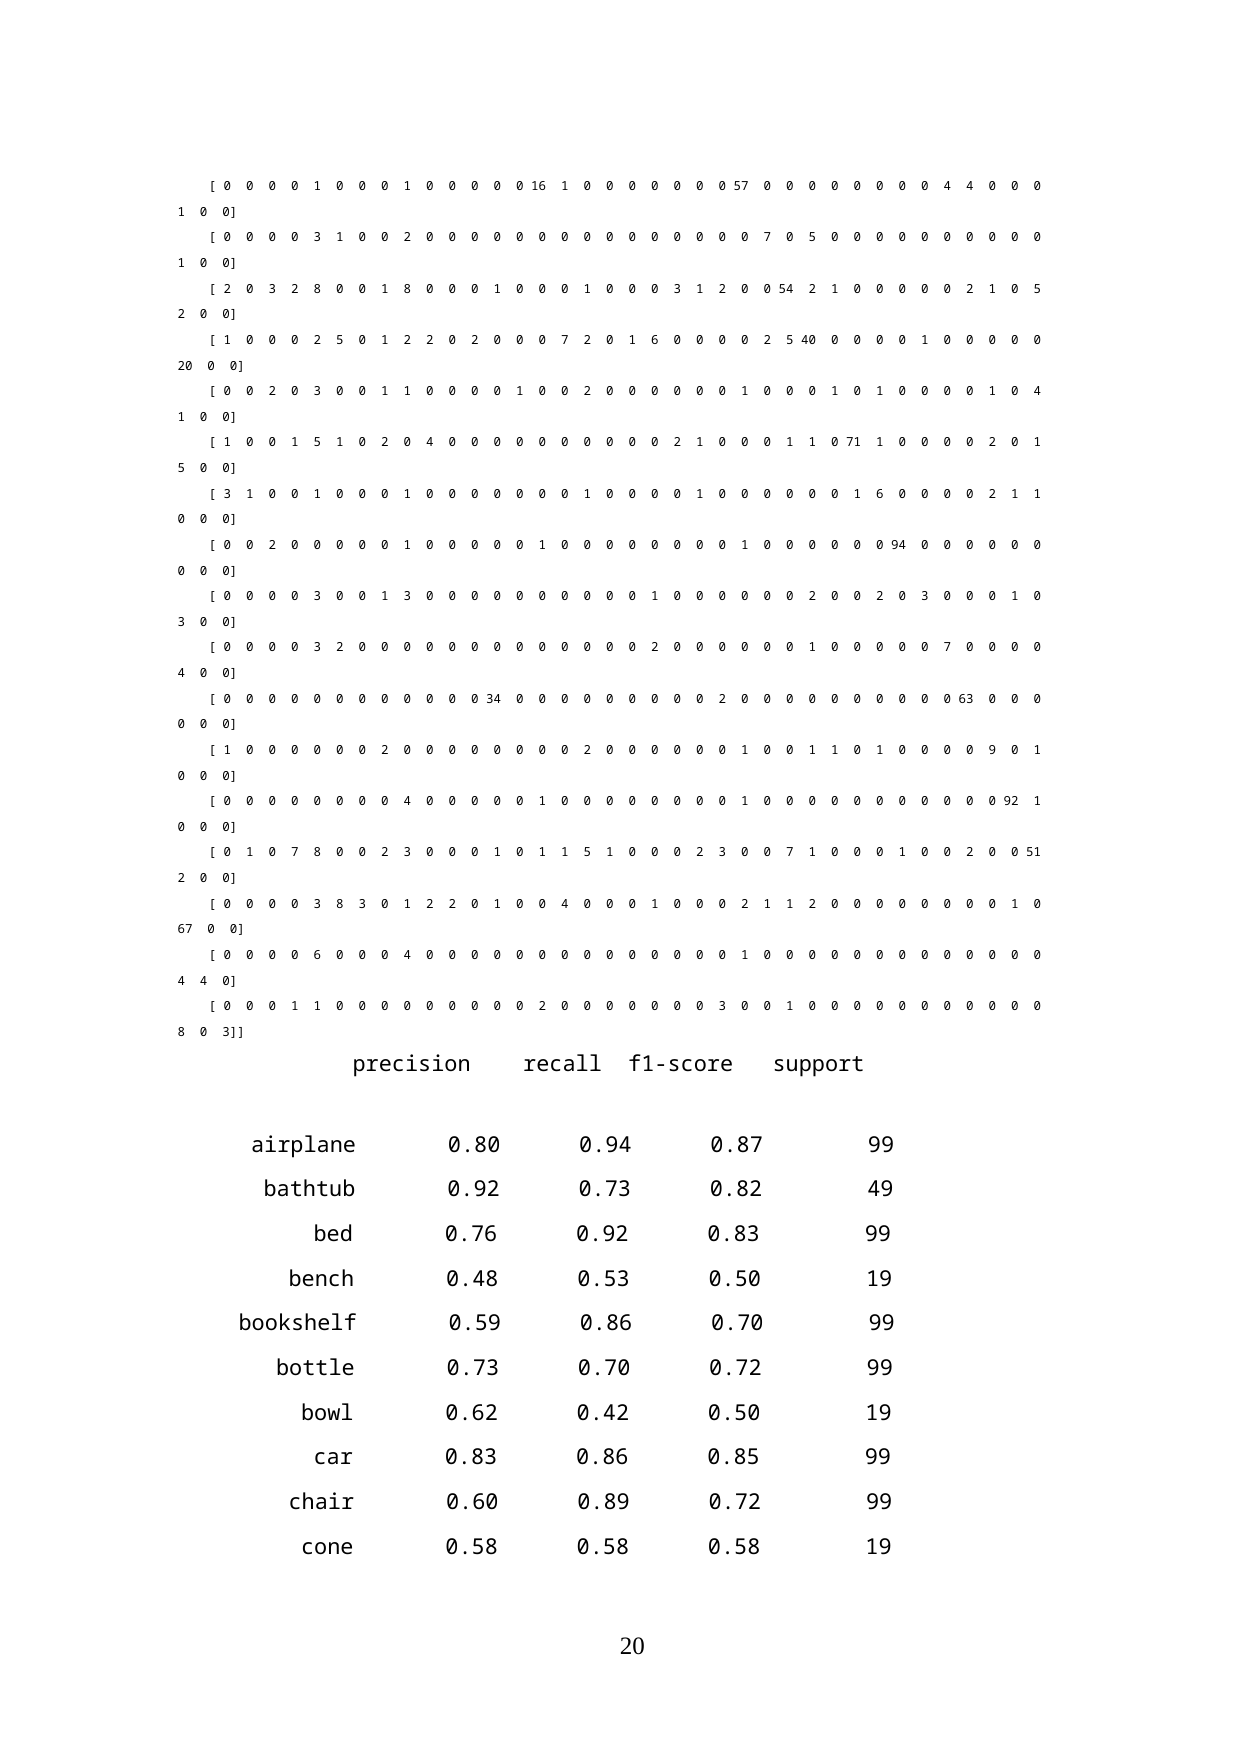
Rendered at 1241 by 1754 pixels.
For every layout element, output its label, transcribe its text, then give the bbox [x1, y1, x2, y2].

text [ 0 0 0 0 3 1 0 0 2 0 0 0 0 0 0 0 0 0 0 0 0 0 0 0 7 0 5 0 0 0 0 0 0 0 0 0 0 1 0 0] [177, 228, 1063, 271]
text [ 0 0 2 0 0 0 0 0 1 0 0 0 0 0 1 0 0 0 0 0 0 0 0 1 0 0 0 0 0 0 94 0 0 0 0 0 0 0 0 0] [177, 536, 1063, 579]
text [ 0 0 0 0 3 2 0 0 0 0 0 0 0 0 0 0 0 0 0 2 0 0 0 0 0 0 1 0 0 0 0 0 7 0 0 0 0 4 0 0] [177, 638, 1063, 681]
text [ 0 0 0 0 3 0 0 1 3 0 0 0 0 0 0 0 0 0 0 1 0 0 0 0 0 0 2 0 0 2 0 3 0 0 0 1 0 3 0 0] [177, 587, 1063, 630]
text [ 1 0 0 1 5 1 0 2 0 4 0 0 0 0 0 0 0 0 0 0 2 1 0 0 0 1 1 0 71 1 0 0 0 0 2 0 1 5 0 0] [177, 433, 1063, 476]
text chair 0.60 0.89 0.72 99 [177, 1486, 1063, 1516]
text [ 0 0 2 0 3 0 0 1 1 0 0 0 0 1 0 0 2 0 0 0 0 0 0 1 0 0 0 1 0 1 0 0 0 0 1 0 4 1 0 0] [177, 382, 1063, 425]
text [ 0 0 0 0 0 0 0 0 4 0 0 0 0 0 1 0 0 0 0 0 0 0 0 1 0 0 0 0 0 0 0 0 0 0 0 92 1 0 0 0] [177, 792, 1063, 835]
text bowl 0.62 0.42 0.50 19 [177, 1397, 1063, 1426]
text cone 0.58 0.58 0.58 19 [177, 1531, 1063, 1561]
text bench 0.48 0.53 0.50 19 [177, 1263, 1063, 1292]
text airplane 0.80 0.94 0.87 99 [177, 1128, 1063, 1158]
text [ 0 1 0 7 8 0 0 2 3 0 0 0 1 0 1 1 5 1 0 0 0 2 3 0 0 7 1 0 0 0 1 0 0 2 0 0 51 2 0 0] [177, 843, 1063, 886]
text [ 3 1 0 0 1 0 0 0 1 0 0 0 0 0 0 0 1 0 0 0 0 1 0 0 0 0 0 0 1 6 0 0 0 0 2 1 1 0 0 0] [177, 485, 1063, 527]
text [ 1 0 0 0 2 5 0 1 2 2 0 2 0 0 0 7 2 0 1 6 0 0 0 0 2 5 40 0 0 0 0 1 0 0 0 0 0 20 0 0] [177, 331, 1063, 374]
text bookshelf 0.59 0.86 0.70 99 [177, 1307, 1063, 1337]
text car 0.83 0.86 0.85 99 [177, 1441, 1063, 1471]
text [ 0 0 0 0 0 0 0 0 0 0 0 0 34 0 0 0 0 0 0 0 0 0 2 0 0 0 0 0 0 0 0 0 0 63 0 0 0 0 0 0] [177, 690, 1063, 732]
text [ 1 0 0 0 0 0 0 2 0 0 0 0 0 0 0 0 2 0 0 0 0 0 0 1 0 0 1 1 0 1 0 0 0 0 9 0 1 0 0 0] [177, 741, 1063, 784]
text bathtub 0.92 0.73 0.82 49 [177, 1173, 1063, 1203]
text [ 0 0 0 1 1 0 0 0 0 0 0 0 0 0 2 0 0 0 0 0 0 0 3 0 0 1 0 0 0 0 0 0 0 0 0 0 0 8 0 3]] [177, 997, 1063, 1040]
text [ 0 0 0 0 1 0 0 0 1 0 0 0 0 0 16 1 0 0 0 0 0 0 0 57 0 0 0 0 0 0 0 0 4 4 0 0 0 1 0 0] [177, 177, 1063, 220]
text [ 0 0 0 0 6 0 0 0 4 0 0 0 0 0 0 0 0 0 0 0 0 0 0 1 0 0 0 0 0 0 0 0 0 0 0 0 0 4 4 0] [177, 946, 1063, 989]
text bottle 0.73 0.70 0.72 99 [177, 1352, 1063, 1382]
text bed 0.76 0.92 0.83 99 [177, 1218, 1063, 1248]
text [ 0 0 0 0 3 8 3 0 1 2 2 0 1 0 0 4 0 0 0 1 0 0 0 2 1 1 2 0 0 0 0 0 0 0 0 1 0 67 0 0] [177, 895, 1063, 937]
text [ 2 0 3 2 8 0 0 1 8 0 0 0 1 0 0 0 1 0 0 0 3 1 2 0 0 54 2 1 0 0 0 0 0 2 1 0 5 2 0 0] [177, 280, 1063, 322]
text precision recall f1-score support [177, 1048, 1063, 1078]
